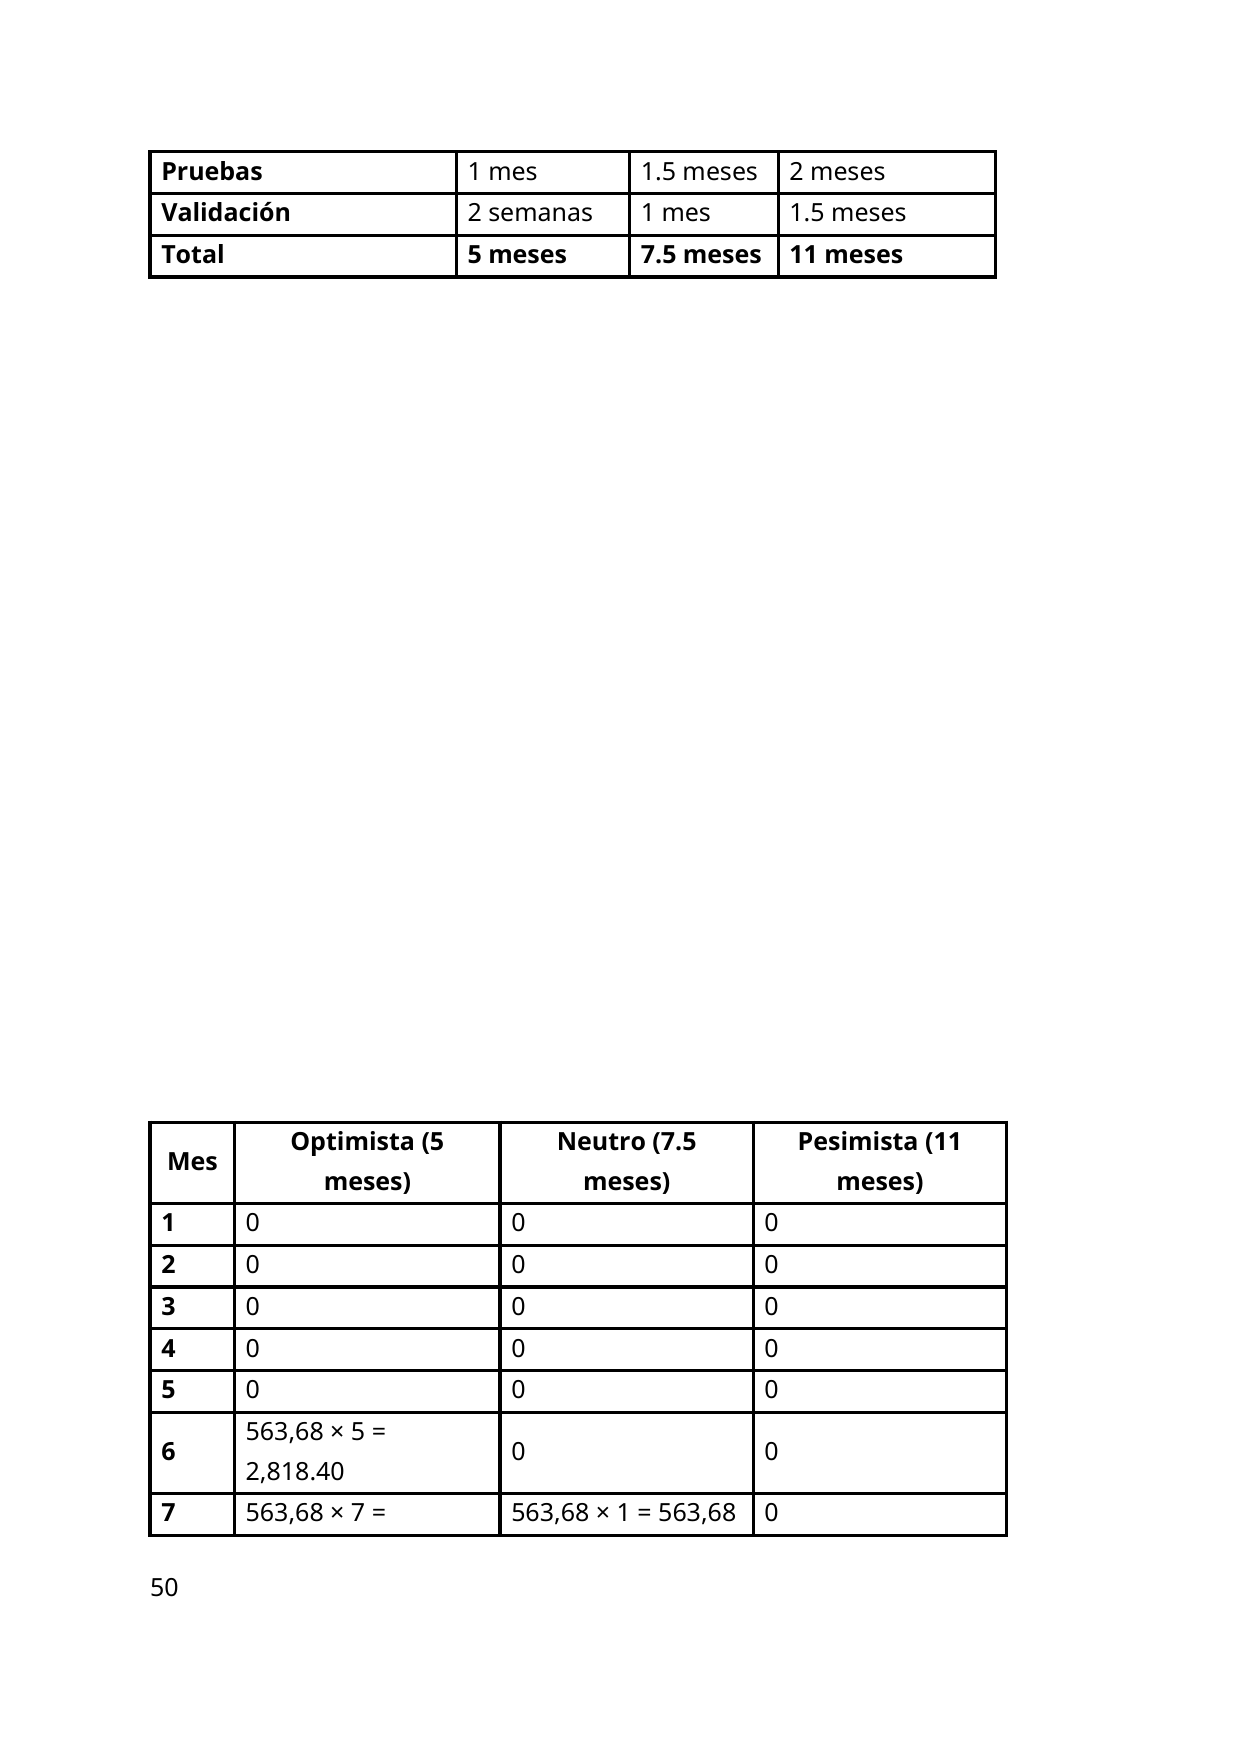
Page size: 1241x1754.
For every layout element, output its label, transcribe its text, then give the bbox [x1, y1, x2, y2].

table_cell Total [152, 237, 455, 275]
table_cell 563,68 × 5 = 2,818.40 [236, 1414, 498, 1492]
table_cell 563,68 × 7 = [236, 1495, 498, 1534]
table_cell 0 [502, 1289, 752, 1327]
table_cell 7 [152, 1495, 233, 1534]
table_cell 7.5 meses [631, 237, 777, 275]
table_cell 0 [755, 1495, 1005, 1534]
table_cell 4 [152, 1330, 233, 1369]
table_cell 0 [755, 1247, 1005, 1285]
table_cell 0 [755, 1372, 1005, 1411]
table_cell 0 [502, 1247, 752, 1285]
table_cell 0 [502, 1414, 752, 1492]
table_cell 0 [755, 1414, 1005, 1492]
table_cell 0 [502, 1372, 752, 1411]
table_header Mes [152, 1124, 233, 1202]
table_cell 5 [152, 1372, 233, 1411]
table_cell 1 mes [631, 195, 777, 233]
table_cell 1 mes [458, 153, 628, 192]
table_cell 0 [236, 1372, 498, 1411]
table_header Neutro (7.5 meses) [502, 1124, 752, 1202]
table_cell 0 [755, 1330, 1005, 1369]
table_cell 2 [152, 1247, 233, 1285]
table_cell 3 [152, 1289, 233, 1327]
table_cell 1.5 meses [780, 195, 994, 233]
table_cell 0 [755, 1289, 1005, 1327]
table_cell 563,68 × 1 = 563,68 [502, 1495, 752, 1534]
table_cell 2 semanas [458, 195, 628, 233]
table_cell 0 [236, 1247, 498, 1285]
table_cell Validación [152, 195, 455, 233]
table_cell Pruebas [152, 153, 455, 192]
table_header Optimista (5 meses) [236, 1124, 498, 1202]
table_cell 2 meses [780, 153, 994, 192]
table_cell 0 [236, 1205, 498, 1244]
table_cell 0 [236, 1330, 498, 1369]
table_cell 1 [152, 1205, 233, 1244]
table_cell 5 meses [458, 237, 628, 275]
table_cell 0 [502, 1205, 752, 1244]
table_cell 1.5 meses [631, 153, 777, 192]
table_cell 0 [236, 1289, 498, 1327]
table_header Pesimista (11 meses) [755, 1124, 1005, 1202]
table_cell 0 [502, 1330, 752, 1369]
table_cell 11 meses [780, 237, 994, 275]
table_cell 6 [152, 1414, 233, 1492]
table_cell 0 [755, 1205, 1005, 1244]
